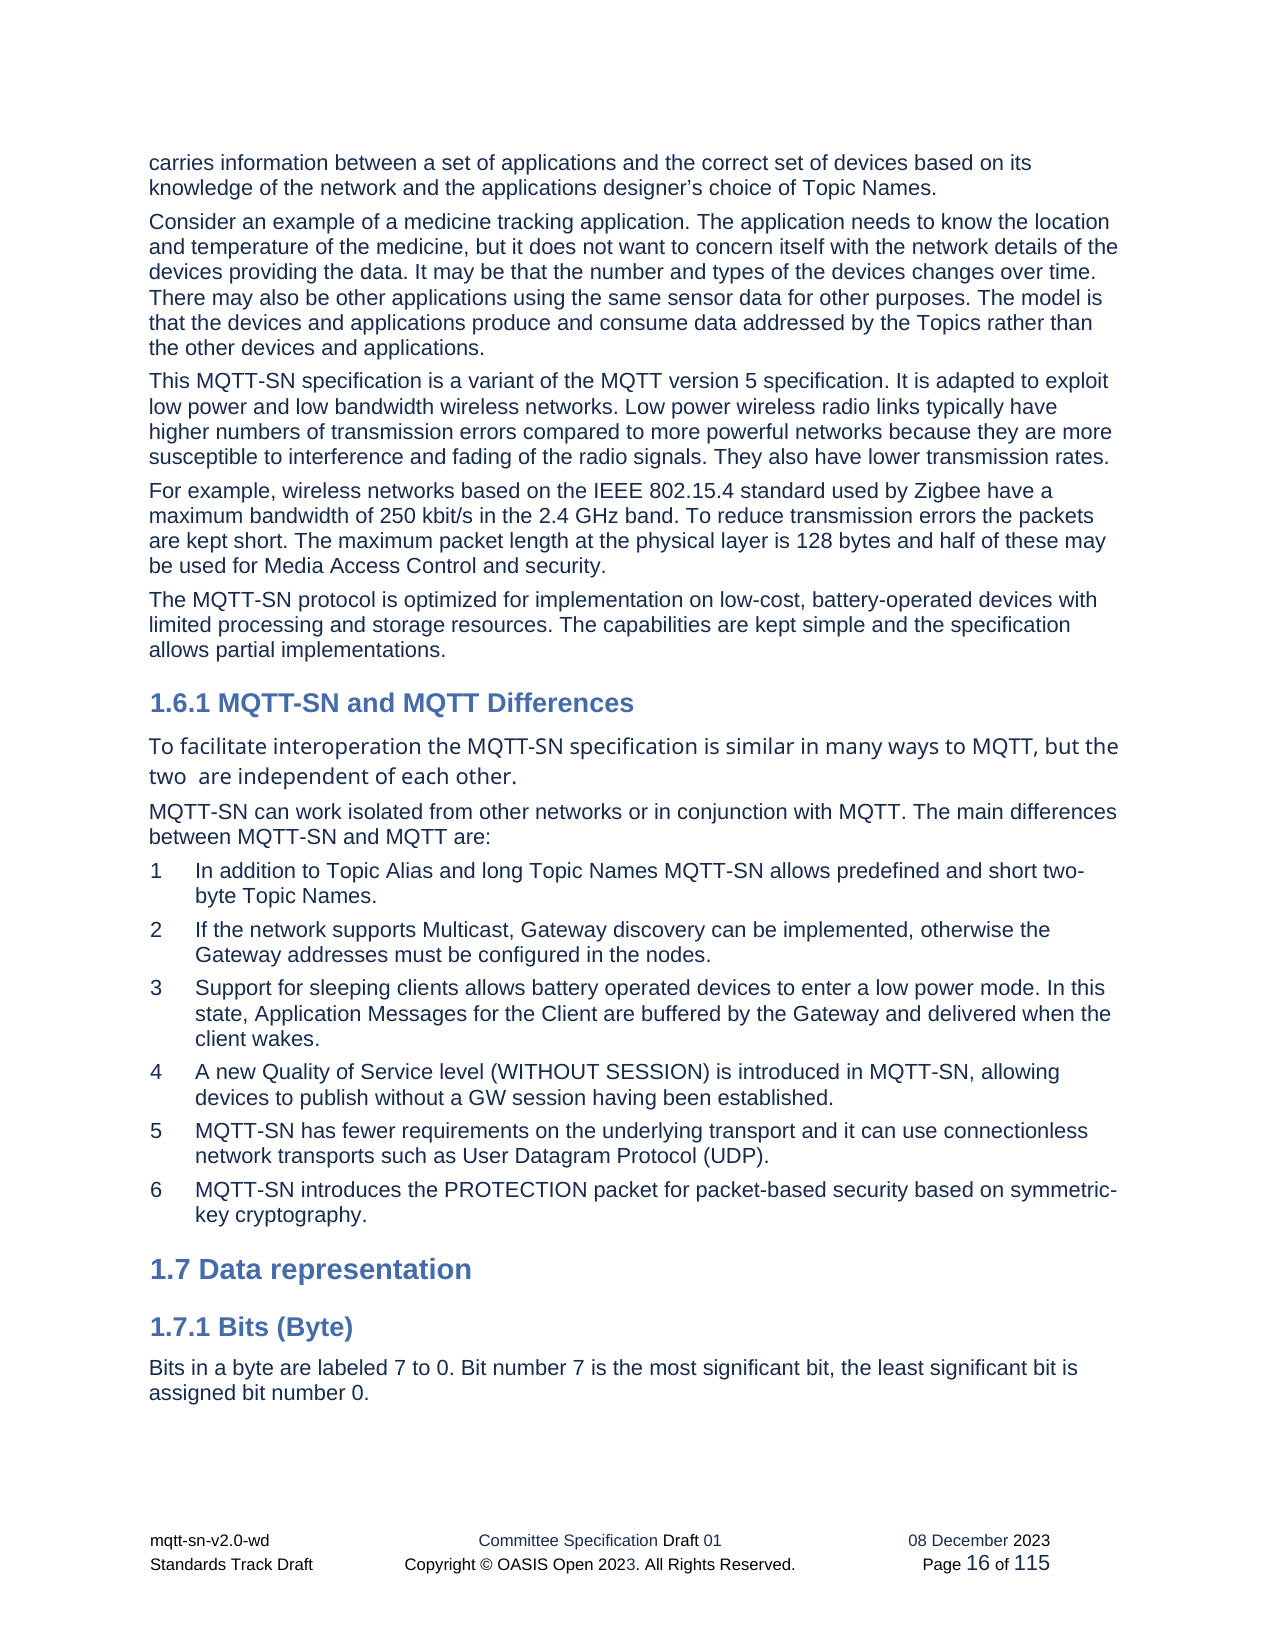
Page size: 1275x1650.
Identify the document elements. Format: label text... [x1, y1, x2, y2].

text MQTT-SN can work isolated from other networks or in conjunction with MQTT. The main differences between MQTT-SN and MQTT are: [148, 799, 1124, 849]
text Consider an example of a medicine tracking application. The application needs to know the location and temperature of the medicine, but it does not want to concern itself with the network details of the devices providing the data. It may be that the number and types of the devices changes over time. There may also be other applications using the same sensor data for other purposes. The model is that the devices and applications produce and consume data addressed by the Topics rather than the other devices and applications. [148, 209, 1124, 360]
list A new Quality of Service level (WITHOUT SESSION) is introduced in MQTT-SN, allowing devices to publish without a GW session having been established. [150, 1059, 1124, 1109]
text The MQTT-SN protocol is optimized for implementation on low-cost, battery-operated devices with limited processing and storage resources. The capabilities are kept simple and the specification allows partial implementations. [148, 587, 1124, 662]
list In addition to Topic Alias and long Topic Names MQTT-SN allows predefined and short two-byte Topic Names. [150, 858, 1124, 908]
list If the network supports Multicast, Gateway discovery can be implemented, otherwise the Gateway addresses must be configured in the nodes. [150, 916, 1124, 967]
text Bits in a byte are labeled 7 to 0. Bit number 7 is the most significant bit, the least significant bit is assigned bit number 0. [148, 1354, 1124, 1405]
subtitle 1.6.1 MQTT-SN and MQTT Differences [150, 687, 1124, 718]
text This MQTT-SN specification is a variant of the MQTT version 5 specification. It is adapted to exploit low power and low bandwidth wireless networks. Low power wireless radio links typically have higher numbers of transmission errors compared to more powerful networks because they are more susceptible to interference and fading of the radio signals. They also have lower transmission rates. [148, 368, 1124, 469]
text For example, wireless networks based on the IEEE 802.15.4 standard used by Zigbee have a maximum bandwidth of 250 kbit/s in the 2.4 GHz band. To reduce transmission errors the packets are kept short. The maximum packet length at the physical layer is 128 bytes and half of these may be used for Media Access Control and security. [148, 477, 1124, 578]
subtitle 1.7 Data representation [150, 1252, 1124, 1286]
list MQTT-SN introduces the PROTECTION packet for packet-based security based on symmetric-key cryptography. [150, 1177, 1124, 1227]
subtitle 1.7.1 Bits (Byte) [150, 1311, 1124, 1342]
text To facilitate interoperation the MQTT-SN specification is similar in many ways to MQTT, but the two are independent of each other. [148, 731, 1124, 791]
list MQTT-SN has fewer requirements on the underlying transport and it can use connectionless network transports such as User Datagram Protocol (UDP). [150, 1118, 1124, 1168]
text carries information between a set of applications and the correct set of devices based on its knowledge of the network and the applications designer’s choice of Topic Names. [148, 150, 1124, 200]
list Support for sleeping clients allows battery operated devices to enter a low power mode. In this state, Application Messages for the Client are buffered by the Gateway and delivered when the client wakes. [150, 975, 1124, 1051]
